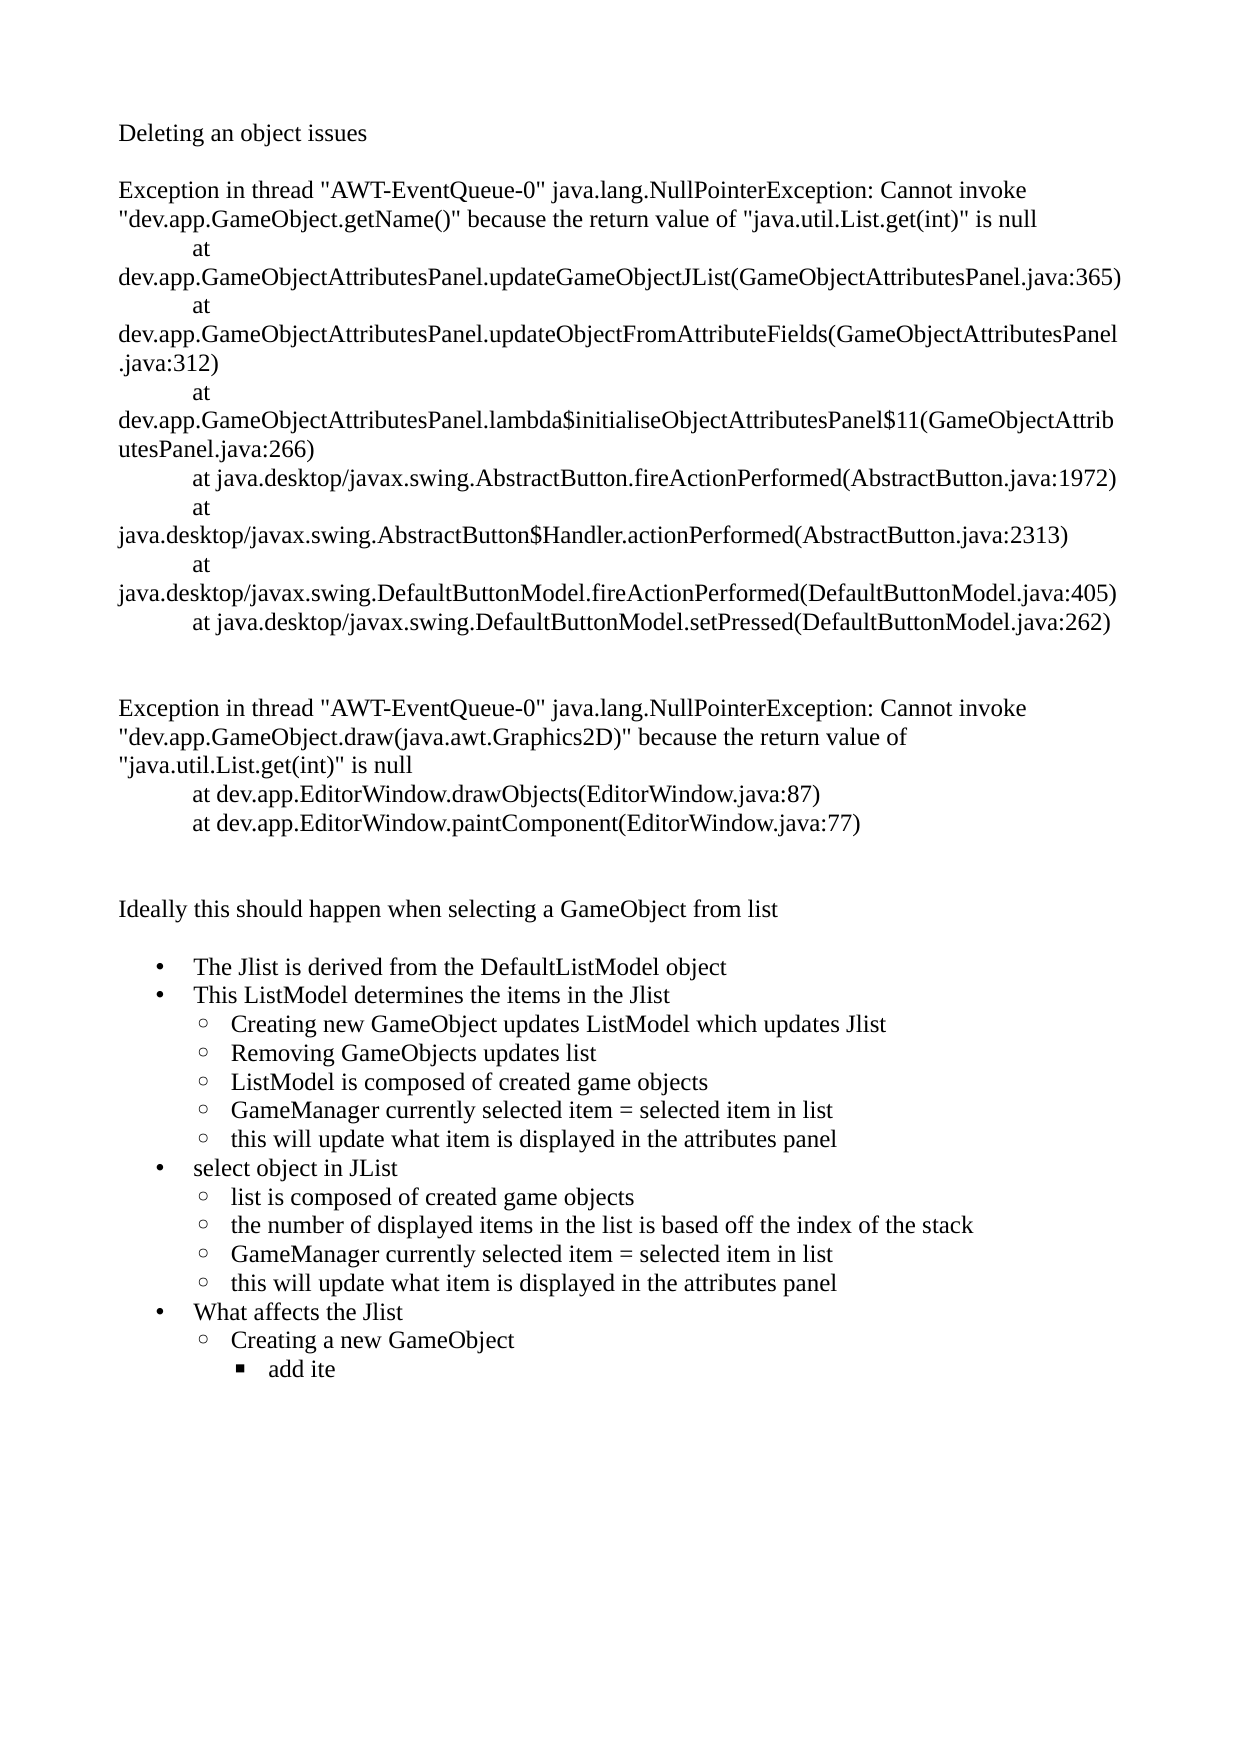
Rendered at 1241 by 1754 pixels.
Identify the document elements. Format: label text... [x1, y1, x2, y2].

list list is composed of created game objects [193, 1182, 1122, 1211]
list Creating new GameObject updates ListModel which updates Jlist [193, 1009, 1122, 1038]
text at java.desktop/javax.swing.DefaultButtonModel.setPressed(DefaultButtonModel.java:262) [118, 607, 1122, 636]
list the number of displayed items in the list is based off the index of the stack [193, 1211, 1122, 1239]
list This ListModel determines the items in the Jlist [156, 981, 1122, 1009]
text Exception in thread "AWT-EventQueue-0" java.lang.NullPointerException: Cannot invoke "dev.app.GameObject.getName()" because the return value of "java.util.List.get(int)" is null [118, 176, 1122, 233]
list GameManager currently selected item = selected item in list [193, 1096, 1122, 1124]
list What affects the Jlist [156, 1297, 1122, 1326]
text Exception in thread "AWT-EventQueue-0" java.lang.NullPointerException: Cannot invoke "dev.app.GameObject.draw(java.awt.Graphics2D)" because the return value of "java.util.List.get(int)" is null [118, 693, 1122, 779]
list The Jlist is derived from the DefaultListModel object [156, 952, 1122, 981]
text at dev.app.GameObjectAttributesPanel.updateGameObjectJList(GameObjectAttributesPanel.java:365) [118, 233, 1122, 291]
list select object in JList [156, 1153, 1122, 1182]
text at dev.app.GameObjectAttributesPanel.updateObjectFromAttributeFields(GameObjectAttributesPanel.java:312) [118, 291, 1122, 377]
text Ideally this should happen when selecting a GameObject from list [118, 894, 1122, 923]
list Creating a new GameObject [193, 1326, 1122, 1354]
list ListModel is composed of created game objects [193, 1067, 1122, 1096]
text at dev.app.GameObjectAttributesPanel.lambda$initialiseObjectAttributesPanel$11(GameObjectAttributesPanel.java:266) [118, 377, 1122, 463]
text Deleting an object issues [118, 118, 1122, 147]
text at java.desktop/javax.swing.DefaultButtonModel.fireActionPerformed(DefaultButtonModel.java:405) [118, 549, 1122, 607]
text at dev.app.EditorWindow.paintComponent(EditorWindow.java:77) [118, 808, 1122, 837]
list GameManager currently selected item = selected item in list [193, 1239, 1122, 1268]
list this will update what item is displayed in the attributes panel [193, 1124, 1122, 1153]
list this will update what item is displayed in the attributes panel [193, 1268, 1122, 1297]
list Removing GameObjects updates list [193, 1038, 1122, 1067]
text at java.desktop/javax.swing.AbstractButton.fireActionPerformed(AbstractButton.java:1972) [118, 463, 1122, 492]
text at java.desktop/javax.swing.AbstractButton$Handler.actionPerformed(AbstractButton.java:2313) [118, 492, 1122, 549]
text at dev.app.EditorWindow.drawObjects(EditorWindow.java:87) [118, 779, 1122, 808]
list add ite [231, 1354, 1122, 1383]
